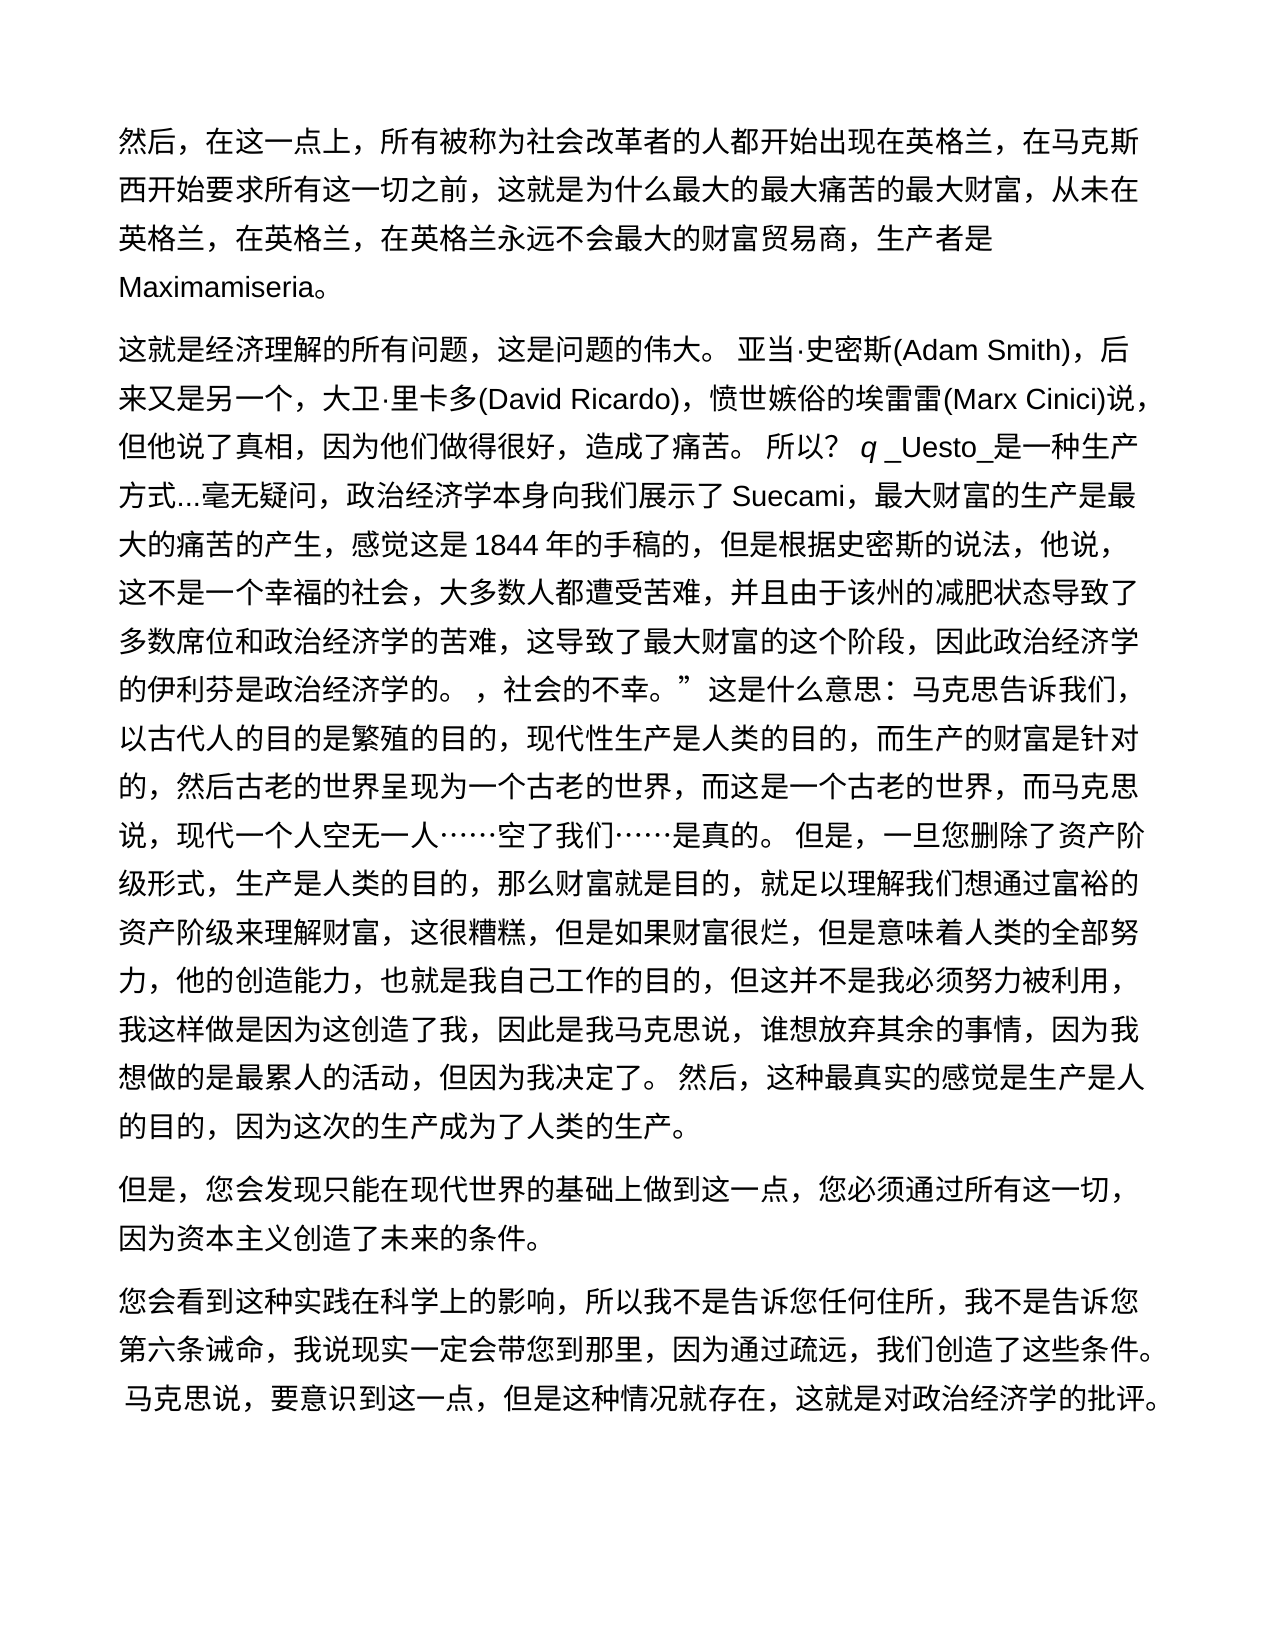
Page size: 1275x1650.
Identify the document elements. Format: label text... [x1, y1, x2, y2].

text 然后，在这一点上，所有被称为社会改革者的人都开始出现在英格兰，在马克斯西开始要求所有这一切之前，这就是为什么最大的最大痛苦的最大财富，从未在英格兰，在英格兰，在英格兰永远不会最大的财富贸易商，生产者是Maximamiseria。 [118, 118, 1157, 306]
text 您会看到这种实践在科学上的影响，所以我不是告诉您任何住所，我不是告诉您第六条诫命，我说现实一定会带您到那里，因为通过疏远，我们创造了这些条件。 马克思说，要意识到这一点，但是这种情况就存在，这就是对政治经济学的批评。 [118, 1278, 1157, 1418]
text 这就是经济理解的所有问题，这是问题的伟大。 亚当·史密斯(Adam Smith)，后来又是另一个，大卫·里卡多(David Ricardo)，愤世嫉俗的埃雷雷(Marx Cinici)说，但他说了真相，因为他们做得很好，造成了痛苦。 所以？ q _Uesto_是一种生产方式...毫无疑问，政治经济学本身向我们展示了Suecami，最大财富的生产是最大的痛苦的产生，感觉这是1844年的手稿的，但是根据史密斯的说法，他说，这不是一个幸福的社会，大多数人都遭受苦难，并且由于该州的减肥状态导致了多数席位和政治经济学的苦难，这导致了最大财富的这个阶段，因此政治经济学的伊利芬是政治经济学的。 ，社会的不幸。”这是什么意思：马克思告诉我们，以古代人的目的是繁殖的目的，现代性生产是人类的目的，而生产的财富是针对的，然后古老的世界呈现为一个古老的世界，而这是一个古老的世界，而马克思说，现代一个人空无一人……空了我们……是真的。 但是，一旦您删除了资产阶级形式，生产是人类的目的，那么财富就是目的，就足以理解我们想通过富裕的资产阶级来理解财富，这很糟糕，但是如果财富很烂，但是意味着人类的全部努力，他的创造能力，也就是我自己工作的目的，但这并不是我必须努力被利用，我这样做是因为这创造了我，因此是我马克思说，谁想放弃其余的事情，因为我想做的是最累人的活动，但因为我决定了。 然后，这种最真实的感觉是生产是人的目的，因为这次的生产成为了人类的生产。 [118, 327, 1157, 1146]
text 但是，您会发现只能在现代世界的基础上做到这一点，您必须通过所有这一切，因为资本主义创造了未来的条件。 [118, 1167, 1157, 1257]
